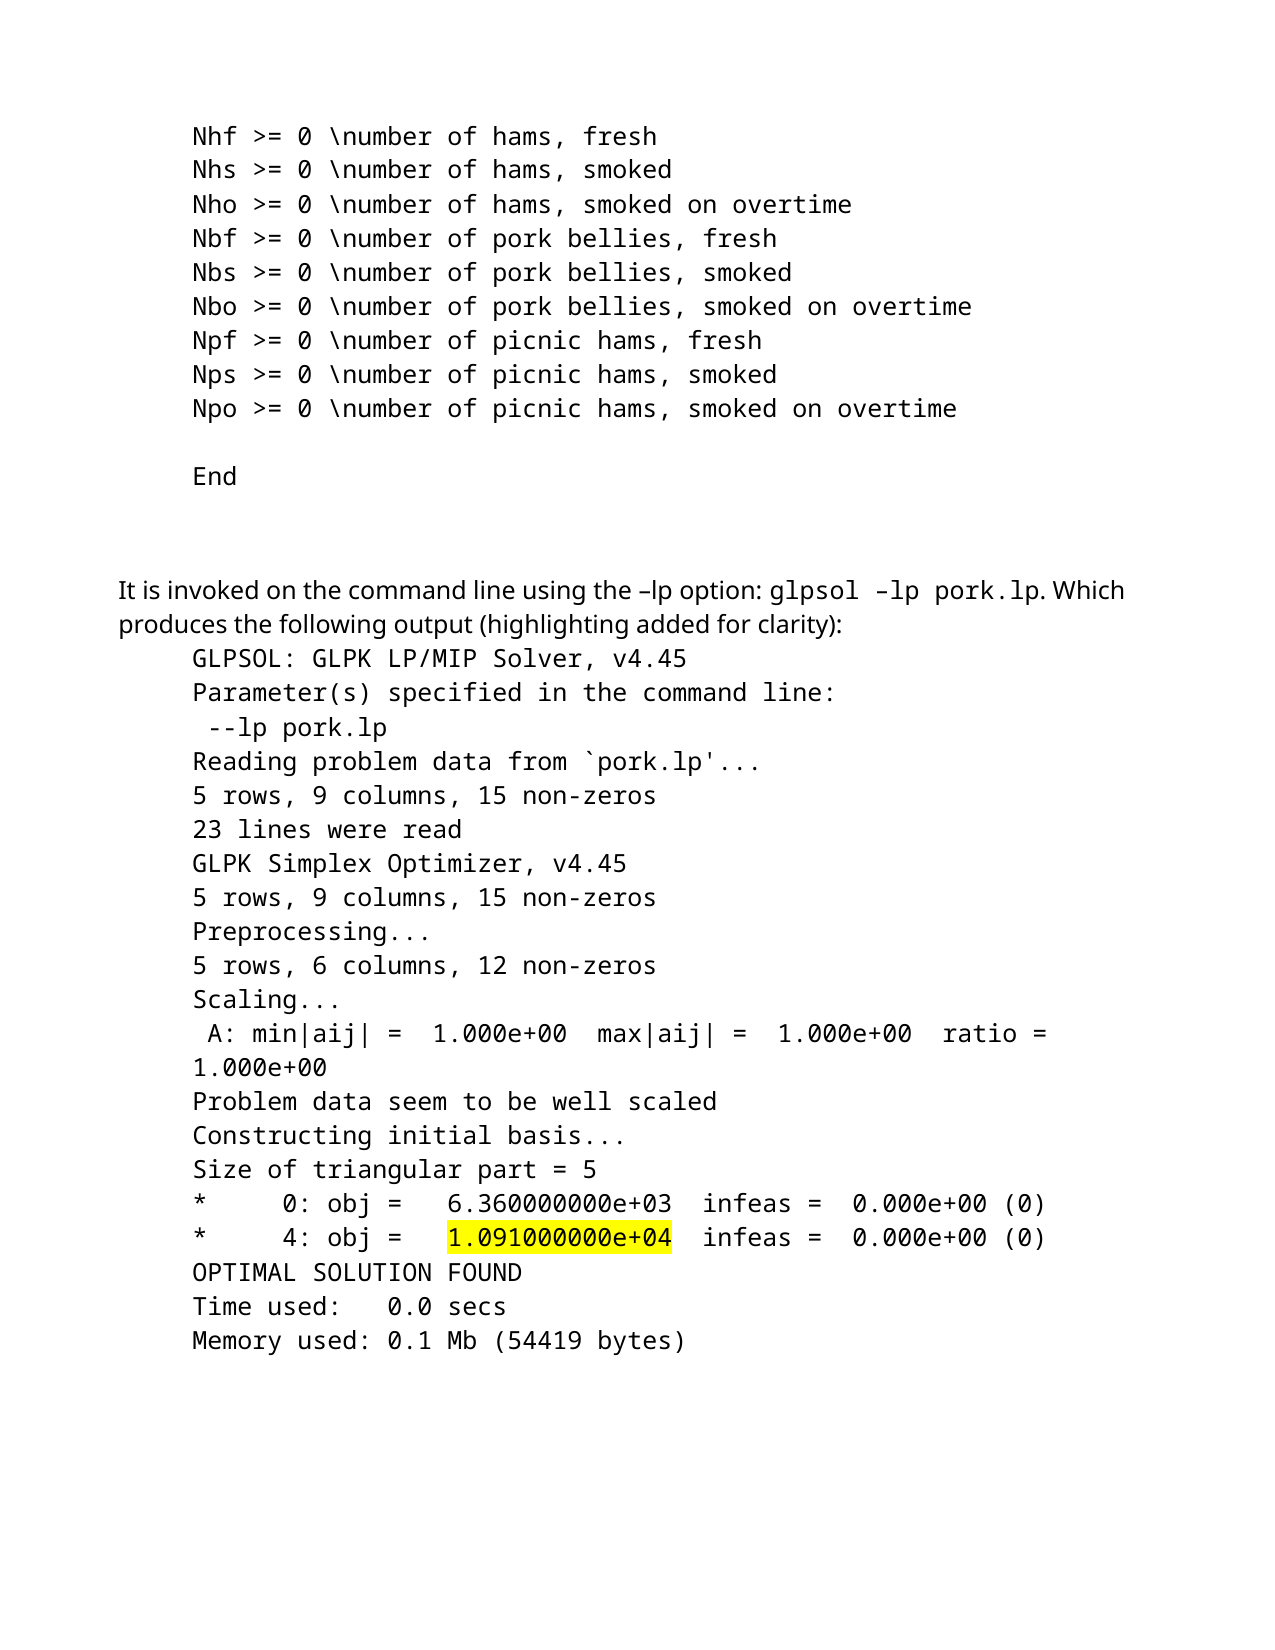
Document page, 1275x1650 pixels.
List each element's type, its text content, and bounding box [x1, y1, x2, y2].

text Nps >= 0 \number of picnic hams, smoked [192, 357, 1157, 391]
text Nbo >= 0 \number of pork bellies, smoked on overtime [192, 288, 1157, 322]
text Preprocessing... [192, 913, 1157, 948]
text A: min|aij| = 1.000e+00 max|aij| = 1.000e+00 ratio = 1.000e+00 [192, 1016, 1157, 1084]
text --lp pork.lp [192, 709, 1157, 743]
text Problem data seem to be well scaled [192, 1084, 1157, 1118]
text Reading problem data from `pork.lp'... [192, 743, 1157, 777]
text * 0: obj = 6.360000000e+03 infeas = 0.000e+00 (0) [192, 1186, 1157, 1220]
text Parameter(s) specified in the command line: [192, 675, 1157, 709]
text 5 rows, 9 columns, 15 non-zeros [192, 879, 1157, 913]
text End [192, 459, 1157, 493]
text Memory used: 0.1 Mb (54419 bytes) [192, 1322, 1157, 1356]
text Nho >= 0 \number of hams, smoked on overtime [192, 186, 1157, 220]
text GLPK Simplex Optimizer, v4.45 [192, 845, 1157, 879]
text Nhf >= 0 \number of hams, fresh [192, 118, 1157, 152]
text Nbf >= 0 \number of pork bellies, fresh [192, 220, 1157, 254]
text Time used: 0.0 secs [192, 1288, 1157, 1322]
text Npf >= 0 \number of picnic hams, fresh [192, 322, 1157, 357]
text 5 rows, 9 columns, 15 non-zeros [192, 777, 1157, 811]
text 23 lines were read [192, 811, 1157, 845]
text Nbs >= 0 \number of pork bellies, smoked [192, 254, 1157, 288]
text Constructing initial basis... [192, 1118, 1157, 1152]
text Nhs >= 0 \number of hams, smoked [192, 152, 1157, 186]
text * 4: obj = 1.091000000e+04 infeas = 0.000e+00 (0) [192, 1220, 1157, 1254]
text GLPSOL: GLPK LP/MIP Solver, v4.45 [192, 641, 1157, 675]
text Size of triangular part = 5 [192, 1152, 1157, 1186]
text It is invoked on the command line using the –lp option: glpsol –lp pork.lp. Which produces the following output (highlighting added for clarity): [118, 573, 1157, 641]
text Npo >= 0 \number of picnic hams, smoked on overtime [192, 391, 1157, 425]
text Scaling... [192, 982, 1157, 1016]
text OPTIMAL SOLUTION FOUND [192, 1254, 1157, 1288]
text 5 rows, 6 columns, 12 non-zeros [192, 948, 1157, 982]
